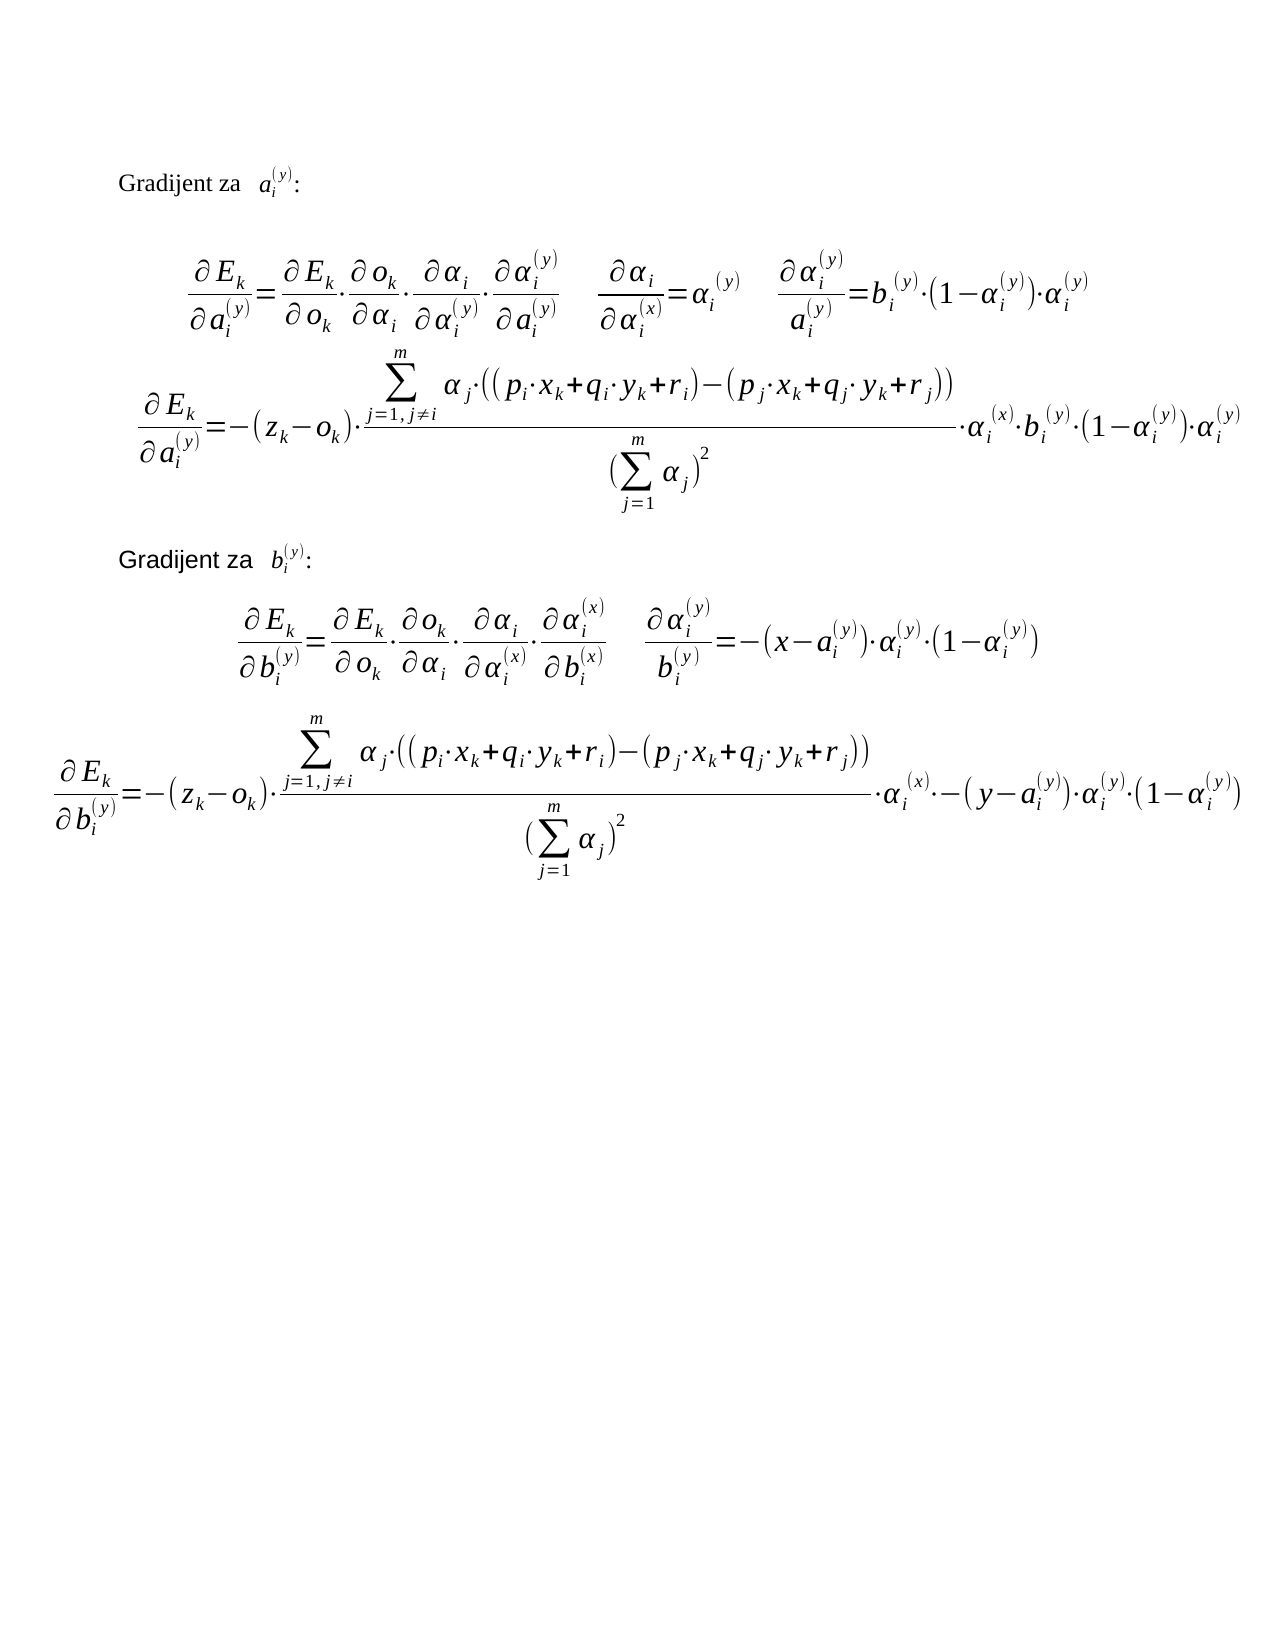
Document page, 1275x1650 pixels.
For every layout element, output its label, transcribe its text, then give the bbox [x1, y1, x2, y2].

text Gradijent za [118, 166, 1157, 201]
text Gradijent za [118, 542, 1157, 578]
